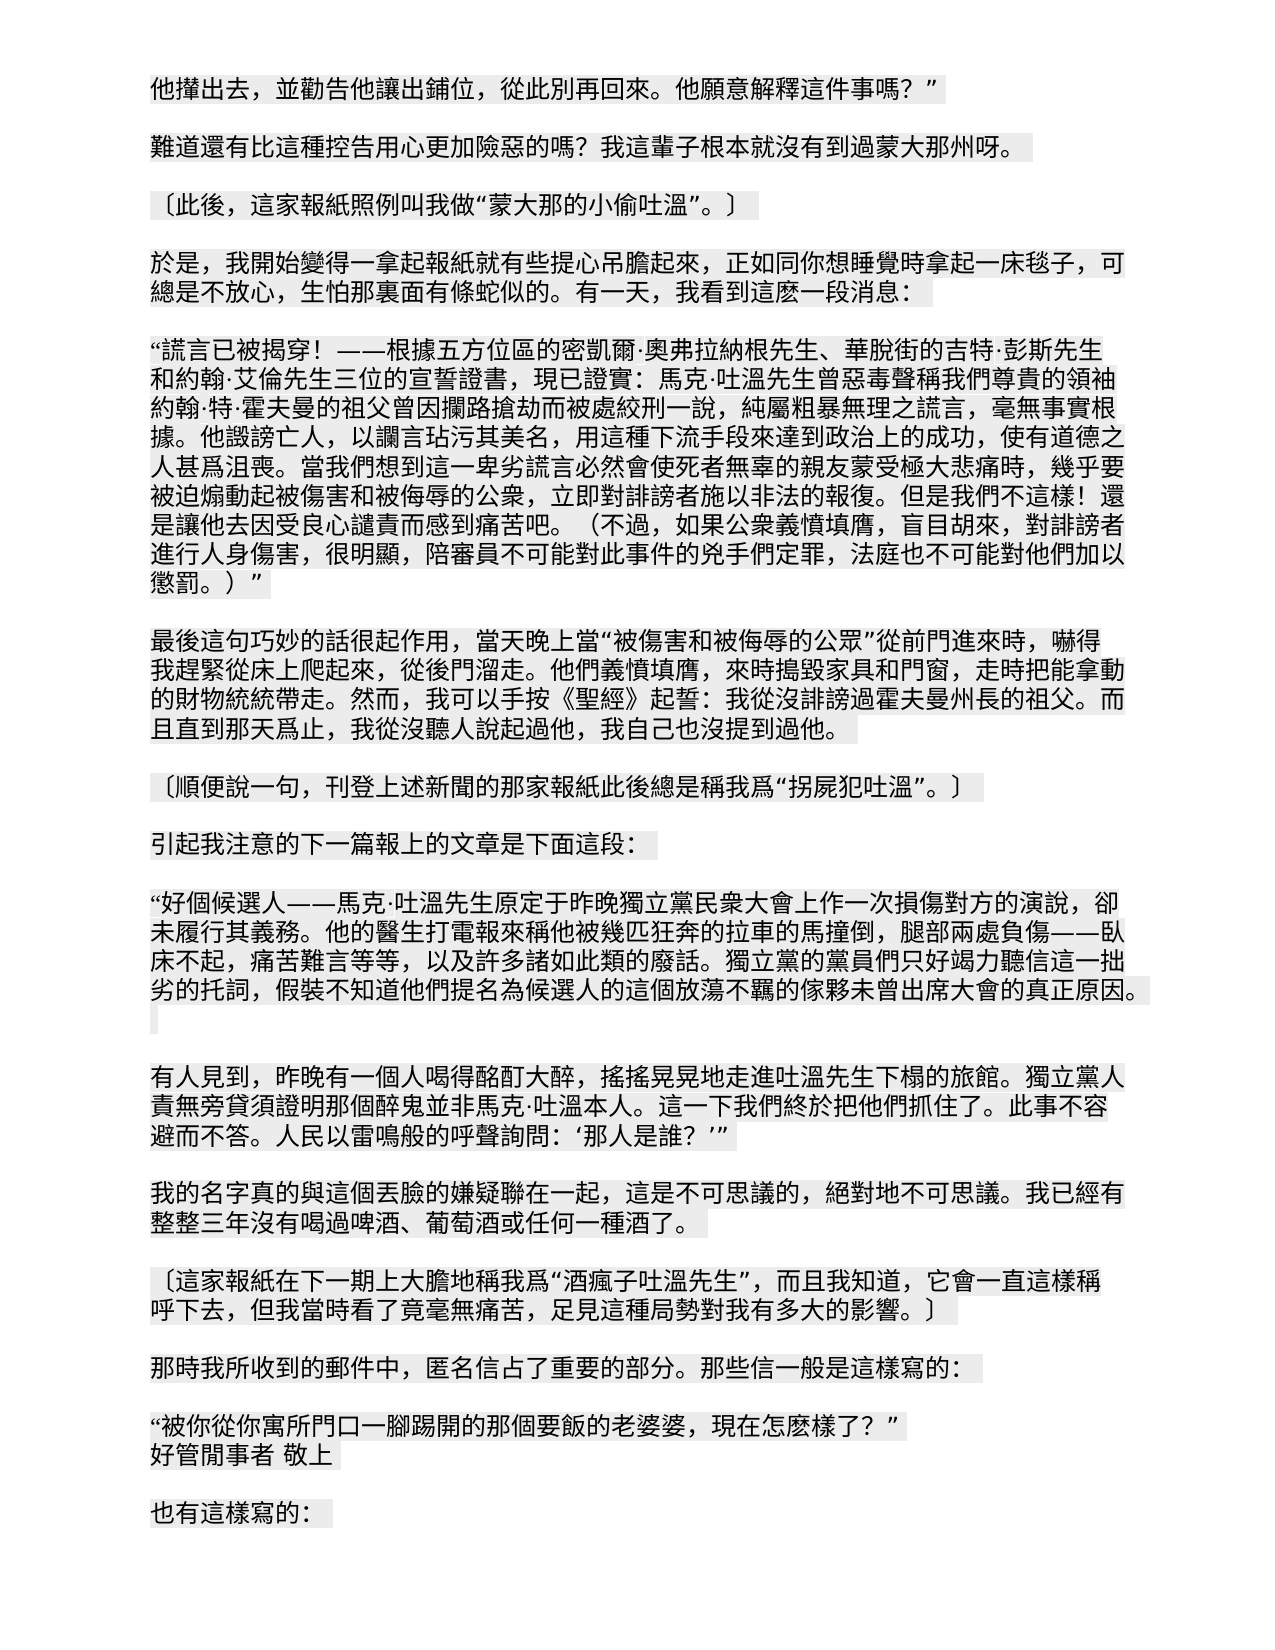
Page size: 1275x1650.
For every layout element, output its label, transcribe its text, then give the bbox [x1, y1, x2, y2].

text 卡韓政變 (91)：韓國瑜究竟是該學馬克吐溫還是學孫悟空？ 陳真 2019. 06. 23. 哈哈哈，真好笑。孤陋寡聞，我沒讀過馬克吐溫這篇小說，借來用一下。我查了一下原著叫 “Running for Governor"，韓國瑜如果看到，應該也會會心一笑吧。不過，笑完之後，一堆 “罪名” 還是存在。不久前，他還是人人景仰的一條漢子，一位英雄，一個好人，想不到短短一兩個月竟然有幾百條罪名加在他身上，宛若過街老鼠。 上星期，我被警察在林園某條街給開了罰單，就是韓國瑜害的。為什麼呢？因為那地方過去是白線，可以停車。我經常在此買飲料帶去診間喝。那一天，我停好車，突然發現地上怎麼畫了紅線？我從台南來的，管它什麼線，依台南民主聖地的文化，人民最大，就算平交道也能停車，所以我根本沒理它，心想買個飲料大不了一分鐘，不會有事的。 進了超商，點了一杯飲料準備帶走，卻聽到兩位服務員一男一女之間的對話，原音重現如下： 女 (約20歲，嗲嗲地問那男的)：為什麼現在大家到處都在罵韓國瑜啊？那天一群學生進來買東西，他們聊天講起韓國瑜每個人都在罵。 男 (也是約20歲。看那蠢相就知道是覺醒青年，用一種故做冷靜且帶有磁性的聲音說)：他就是幹話王啊，草包韓，每天鬼混啊。 女：可是，之前大家不是都說他很好嗎？ 男：大家又不是沒有眼睛，有沒有在做事看就知道。 女：怎麼說？他沒做事都在幹嘛啊？ 男：整天講幹話騙選票啊！就是混啊！他還說過什麼當公務員就是能撈就撈！ 我原本拿了飲料就要走，可是當我聽到這裏，就決定停下腳步聽聽這渣男還要講些什麼鳥話。 女：他真的有那麼差嗎？ 男：你沒看到他什麼都不懂嗎？一下子就被議員給戳破。 女：那他還敢選總統？ 男：他只會跟中央要錢，人家民進黨給了他一堆錢都不知道花到哪裏去了。 這時，一個也是來買飲料的中年顧客聽不下去了，就很客氣地說，“同學同學，不是這樣哦，事實上是中央故意不給他錢防治登革熱”。 男：中央有給他很多錢好嗎，怎麼會沒有？ 顧客 (笑咪咪很客氣地搖頭說)：沒有，沒給。 男 (提高音量)：反正就是草包，所以高雄登革熱才會那麼嚴重。 我聽到這裏，忍不住拳頭硬了，很想插嘴，但我趕緊默念忍教心經，硬是忍了下來，離開了現場。結果，一出門就看到兩位警察正在給我的車拍照開罰單。我很無奈，但也只好認了。 陳菊說，她當市長的期間，登革熱都只有幾例，“都是個位數”。這話擺明就是說謊，製造假新聞。光是2014及2015年高雄就差不多有三萬五千例登革熱。可是，韓國瑜僅僅才15例，就每天不斷被罵說高雄登革熱疫情多嚴重，說他草包，說他每天鬼混不做事，甚至還造謠說他連登革熱是蚊子傳染也不知道。 然後，CIA日報 (蘋果日報) 還故意弄個民調，問說：“韓國瑜說他不知道為什麼會有登革熱，請問你知道嗎？" “民意” 調查結果是百分之八十幾的人知道是蚊子傳染。 典型的人渣政客蘇貞昌擔任所謂行政院長，還故意在所謂行政院院會，弄一些經過剪接的影片，抹黑韓國瑜說他開會都在打瞌睡，還訓斥他一堆根本莫須有的罪名，罵他說：“連一隻蚊子都治不好，還想治國？” 然後不是有一位腦殘國中生當面嗆罵韓國瑜嗎？據說CIA蘋果日報竟然是用頭版頭條的版面來報導這件低能鳥事。 然後，就在今天 (6月23日)，人渣黨的尾巴黨所謂時代力量竟然和郭董結盟，舉辦大遊行，說要驅逐挺韓之紅色媒體中國時報。國民黨真是有夠荒唐，郭台銘這樣的黨員，竟然跑去和敵對政黨結盟卻不用開除？ 台灣的選舉之荒唐可笑與醜陋，令人心寒，完全就是不擇手段。而且，這些絕對都只是小菜一碟，後面一定還會有更醜陋的奧步。 陳揮文也許是對的，韓國瑜不如學學馬克吐溫，退選算了；要不就是初選失利就脫黨參選。韓國瑜不是常說要效法孫悟空大幹一場嗎？輸贏不好說，但與其窩在一個爛黨內跟一堆根本無可救藥的爛人在那邊包容來包容去，不如脫黨，求個自由身，盡量講真話，效法孫悟空，把各方妖魔鬼怪全打出原形。求個是非，開拓長遠民意畢竟比較重要，不用太在意一時勝負。 =================== 競選州長 ［美］馬克．吐溫 唐萌蓀譯 幾個月之前，我被提名為紐約州州長候選人，代表獨立黨與斯坦華脫·勒·伍福特先生和約翰·特·霍夫曼先生競選。我總覺得自己有超過這兩位先生的顯著的優點，那就是我的名聲好。從報上容易看出：如果說這兩位先生也曾知道愛護名聲的好處，那是以往的事。近幾年來，他們顯然已將各種無恥罪行視爲家常便飯。 當時，我雖然對自己的長處暗自慶幸，但是一想到我自己的名字得和這些人的名字混在一起到處傳播，總有一股不安的混濁潛流在我愉快心情的深處“翻攪”。我心裏越來越不安，最後我給祖母寫了封信，把這件事告訴她。她很快給我回了信，而且信寫得很嚴峻，她說：“你生平沒有做過一件對不起人的事——一件也沒有做過。你看看報紙吧——一看就會明白伍福特和霍夫曼先生是一種什麽樣子的人，然後再看你願不願意把自己降低到他們那樣的水平，跟他們一起競選。” 這也正是我的想法！那晚我一夜沒合眼。但我畢竟不能打退堂鼓。我已經完全捲進去了，只好戰鬥下去。 當我一邊吃早飯，一邊無精打埰地翻閱報紙時，看到這樣一段消息，說實在話，我以前還從來沒有這樣驚慌失措過： “僞證罪——那就是１８６３年，在交趾支那的瓦卡瓦克，有３４名證人證明馬克·吐溫先生犯有僞證罪，企圖侵佔一小塊香蕉種植地，那是當地一位窮寡婦和她那群孤兒靠著活命的唯一資源。現在馬克·吐溫先生既然在眾人面前出來競選州長，那麽他或許可以屈尊解釋一下如下事情的經過。吐溫先生不管是對自己或是對要求投票選舉他的偉大人民，都有責任澄清此事的真相。他願意這樣做嗎？” 我當時驚愕不已！竟有這樣一種殘酷無情的指控。我從來就沒有到過交趾支那！我從來沒聽說過什麽瓦卡瓦克！我也不知道什麽香蕉種植地，正如我不知道什麽是袋鼠一樣！我不知道要怎麽辦才好，我簡直要發瘋了，卻又毫無辦法。那一天我什麽事情也沒做，就讓日子白白溜過去了。第二天早晨，這家報紙再沒說別的什麽，只有這麽一句話： “意味深長——大家都會注意到：吐溫先生對交趾支那僞證案一事一直發人深省地保持緘默。” 〔備忘——在這場競選運動中，這家報紙以後但凡提到我時，必稱“臭名昭著的僞證犯吐溫”。〕 接著是《新聞報》，登了這樣一段話： “需要查清——是否請新州長候選人向急於等著要投他票的同胞們解釋一下以下一件小事？那就是吐溫先生在蒙大那州野營時，與他住在同一帳篷的夥伴經常丟失小東西，後來這些東西一件不少地都從吐溫先生身上或“箱子”（即他卷藏雜物的報紙）裏發現了。大家為他著想，不得不對他進行友好的告誡，在他身上塗滿柏油，粘上羽毛，叫他坐木杠①，把他攆出去，並勸告他讓出鋪位，從此別再回來。他願意解釋這件事嗎？” 難道還有比這種控告用心更加險惡的嗎？我這輩子根本就沒有到過蒙大那州呀。 〔此後，這家報紙照例叫我做“蒙大那的小偷吐溫”。〕 於是，我開始變得一拿起報紙就有些提心吊膽起來，正如同你想睡覺時拿起一床毯子，可總是不放心，生怕那裏面有條蛇似的。有一天，我看到這麽一段消息： “謊言已被揭穿！——根據五方位區的密凱爾·奧弗拉納根先生、華脫街的吉特·彭斯先生和約翰·艾倫先生三位的宣誓證書，現已證實：馬克·吐溫先生曾惡毒聲稱我們尊貴的領袖約翰·特·霍夫曼的祖父曾因攔路搶劫而被處絞刑一說，純屬粗暴無理之謊言，毫無事實根據。他譭謗亡人，以讕言玷污其美名，用這種下流手段來達到政治上的成功，使有道德之人甚爲沮喪。當我們想到這一卑劣謊言必然會使死者無辜的親友蒙受極大悲痛時，幾乎要被迫煽動起被傷害和被侮辱的公衆，立即對誹謗者施以非法的報復。但是我們不這樣！還是讓他去因受良心譴責而感到痛苦吧。（不過，如果公衆義憤填膺，盲目胡來，對誹謗者進行人身傷害，很明顯，陪審員不可能對此事件的兇手們定罪，法庭也不可能對他們加以懲罰。）” 最後這句巧妙的話很起作用，當天晚上當“被傷害和被侮辱的公眾”從前門進來時，嚇得我趕緊從床上爬起來，從後門溜走。他們義憤填膺，來時搗毀家具和門窗，走時把能拿動的財物統統帶走。然而，我可以手按《聖經》起誓：我從沒誹謗過霍夫曼州長的祖父。而且直到那天爲止，我從沒聽人說起過他，我自己也沒提到過他。 〔順便說一句，刊登上述新聞的那家報紙此後總是稱我爲“拐屍犯吐溫”。〕 引起我注意的下一篇報上的文章是下面這段： “好個候選人——馬克·吐溫先生原定于昨晚獨立黨民衆大會上作一次損傷對方的演說，卻未履行其義務。他的醫生打電報來稱他被幾匹狂奔的拉車的馬撞倒，腿部兩處負傷——臥床不起，痛苦難言等等，以及許多諸如此類的廢話。獨立黨的黨員們只好竭力聽信這一拙劣的托詞，假裝不知道他們提名為候選人的這個放蕩不羈的傢夥未曾出席大會的真正原因。 有人見到，昨晚有一個人喝得酩酊大醉，搖搖晃晃地走進吐溫先生下榻的旅館。獨立黨人責無旁貸須證明那個醉鬼並非馬克·吐溫本人。這一下我們終於把他們抓住了。此事不容避而不答。人民以雷鳴般的呼聲詢問：‘那人是誰？’” 我的名字真的與這個丟臉的嫌疑聯在一起，這是不可思議的，絕對地不可思議。我已經有整整三年沒有喝過啤酒、葡萄酒或任何一種酒了。 〔這家報紙在下一期上大膽地稱我爲“酒瘋子吐溫先生”，而且我知道，它會一直這樣稱呼下去，但我當時看了竟毫無痛苦，足見這種局勢對我有多大的影響。〕 那時我所收到的郵件中，匿名信占了重要的部分。那些信一般是這樣寫的： “被你從你寓所門口一腳踢開的那個要飯的老婆婆，現在怎麽樣了？” 好管閒事者 敬上 也有這樣寫的： “你幹的一些事，除我之外沒人知道，你最好拿出幾塊錢來孝敬鄙人，不然，報上有你好看的。” 大致就是這類內容。如果還想聽，我可以繼續引用下去，直到使讀者噁心。 不久，共和黨的主要報紙“宣判”我犯了大規模的賄賂罪，而民主黨最主要的報紙則把一樁大肆渲染敲詐案件硬“栽”在我頭上。 〔這樣，我又得到了兩個頭銜：“肮髒的賄賂犯吐溫”和“令人噁心的訛詐犯吐溫”。〕 這時候輿論譁然，紛紛要我“答復”所有對我提出的那些可怕的指控。這就使得我們黨的報刊主編和領袖們都說，我如果再沈默不語，我的政治生命就要給毀了。好像要使他們的控訴更為迫切似的，就在第二天，一家報紙登了這樣一段話： “明察此人！獨立黨這位候選人至今默不吭聲。因爲他不敢說話。對他的每條控告都有證據，並且那種足以說明問題的沈默一再承認了他的罪狀，現在他永遠翻不了案了。獨立黨的黨員們，看看你們這位候選人吧！看看這位聲名狼藉的僞證犯！這位蒙大那的小偷！這位拐屍犯！好好看一看你們這個具體化的酒瘋子！你們這位肮髒的賄賂犯！你們這位令人噁心的訛詐犯！你們盯住他好好看一看，好好想一想——這個傢夥犯下了這麽可怕的罪行，得了這麽一連串倒楣的稱號，而且一條也不敢予以否認，看你們是否還願意把自己公正的選票投給他！” 我無法擺脫這種困境，只得深懷恥辱，準備著手“答復”那一大堆毫無根據的指控和卑鄙下流的謊言。但是我始終沒有完成這個任務，因爲就在第二天，有一家報紙登出一個新的恐怖案件，再次對我進行惡意中傷，說因一家瘋人院妨礙我家的人看風景，我就將這座瘋人院燒掉，把院裏的病人統統燒死了，這使我萬分驚慌。 接著又是一個控告，說我爲了吞占我叔父的財産而將他毒死，並且要求立即挖開墳墓驗屍。這使我幾乎陷入了精神錯亂的境地。在這些控告之上，還有人竟控告我在負責育嬰堂事務時雇用老掉了牙的、昏庸的親戚給育嬰堂做飯。 我拿不定主意了——真的拿不定主意了。最後，黨派鬥爭的積怨對我的無恥迫害達到了自然而然的高潮：有人教唆９個剛剛在學走路的包括各種不同膚色、穿著各種各樣的破爛衣服的小孩，衝到一次民衆大會的講臺上來，緊緊抱住我的雙腿，叫我做爸爸！ 我放棄了競選。我降下旗幟投降。我不夠競選紐約州州長運動所要求的條件，所以，我呈遞上退出候選人的聲明，並懷著痛苦的心情簽上我的名字： “你忠實的朋友，過去是正派人，現在卻成了僞證犯、小偷、拐屍犯、酒瘋子、賄賂犯和訛詐犯的馬克·吐溫。” （１８７０年） ①坐木杠；這是當時美國的一種私刑。把認爲犯有罪行的人綁住，身上塗上柏油，粘上羽毛，讓他跨坐在一根木棍上，擡著他遊街示衆。——譯注 [150, 75, 1125, 1557]
